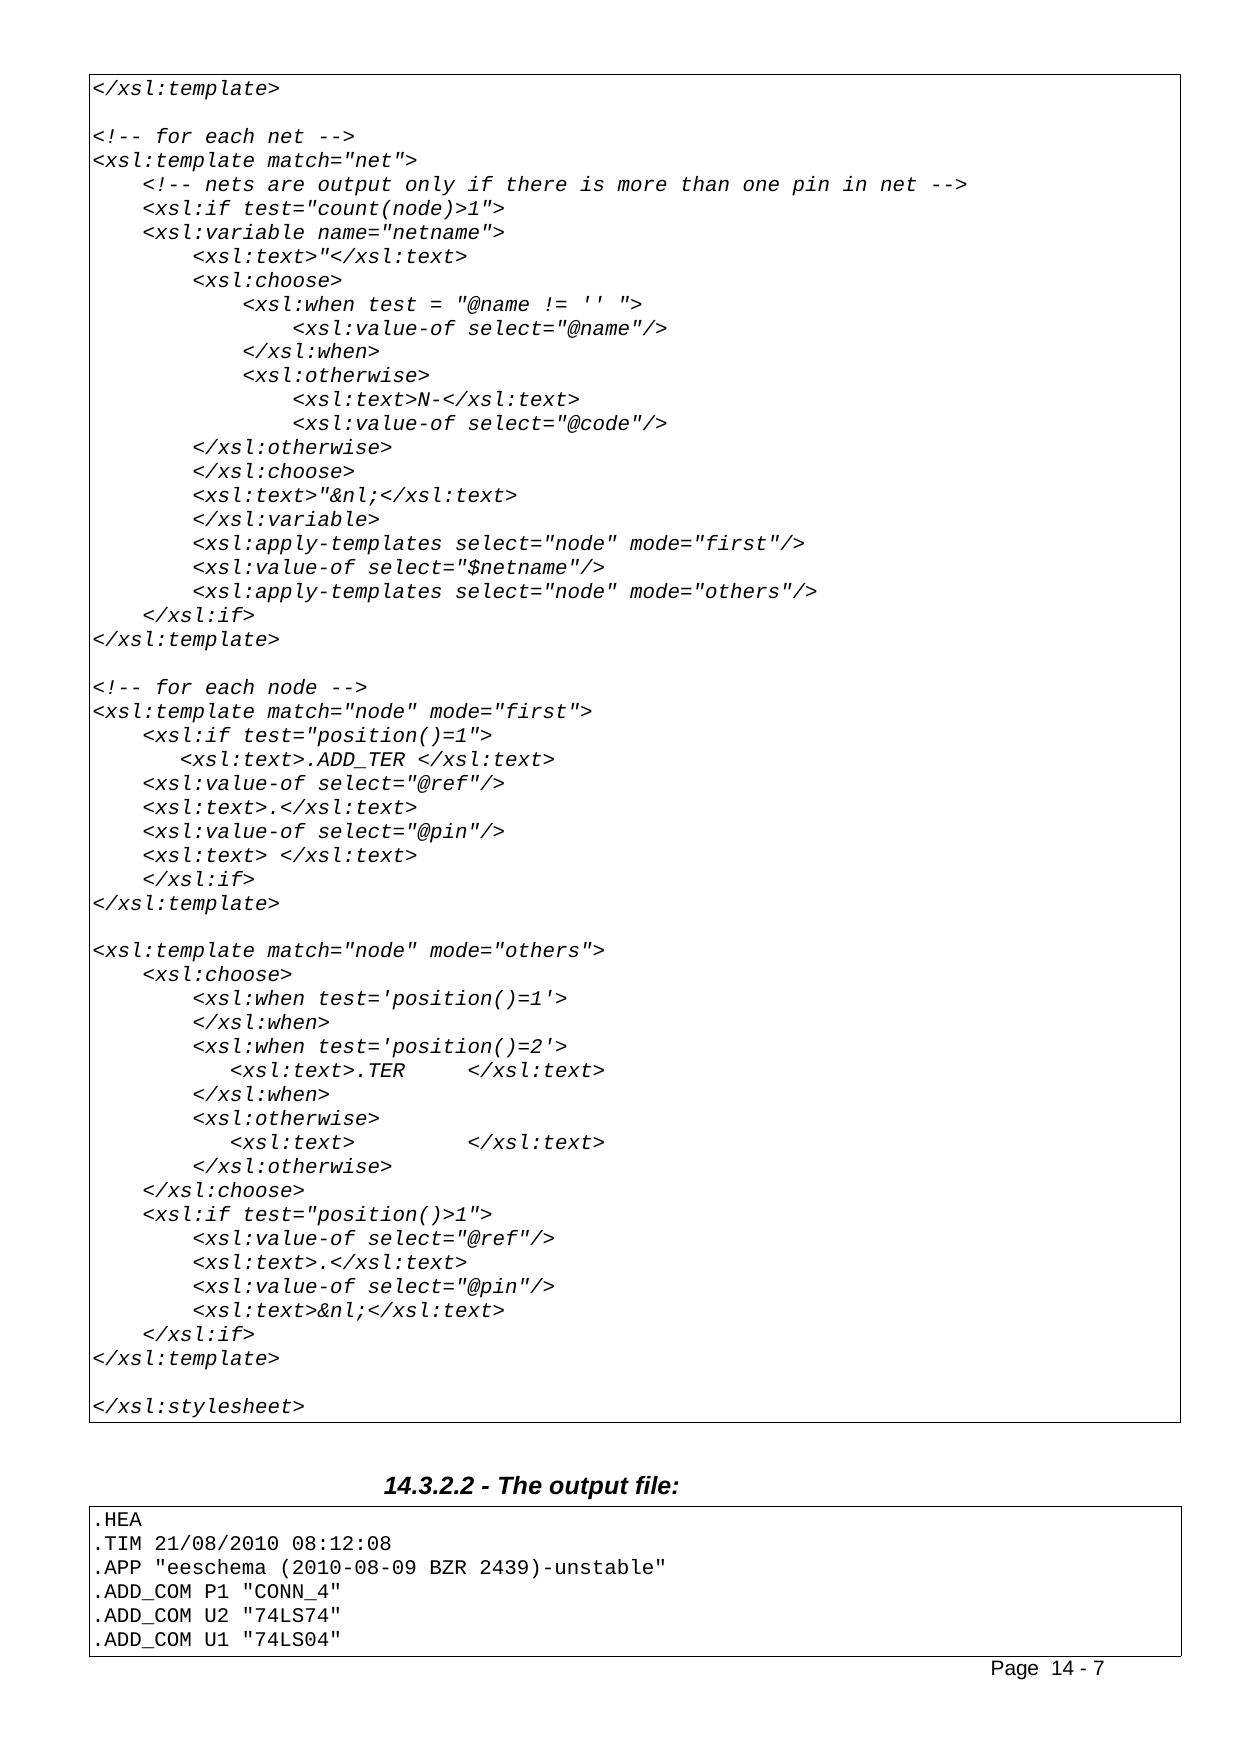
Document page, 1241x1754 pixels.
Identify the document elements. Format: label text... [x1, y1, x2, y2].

text <xsl:variable name="netname"> [90, 218, 1180, 242]
text </xsl:if> [90, 1320, 1180, 1344]
text <xsl:value-of select="@ref"/> [90, 769, 1180, 793]
text <xsl:value-of select="@ref"/> [90, 1224, 1180, 1248]
text <xsl:apply-templates select="node" mode="first"/> [90, 529, 1180, 553]
text <xsl:otherwise> [90, 1104, 1180, 1128]
text .ADD_COM U1 "74LS04" [90, 1626, 1181, 1656]
text </xsl:stylesheet> [90, 1392, 1180, 1422]
text .HEA [90, 1507, 1181, 1530]
text <xsl:choose> [90, 266, 1180, 289]
text <xsl:text>.</xsl:text> [90, 1248, 1180, 1272]
text .TIM 21/08/2010 08:12:08 [90, 1530, 1181, 1554]
text .APP "eeschema (2010-08-09 BZR 2439)-unstable" [90, 1554, 1181, 1578]
text </xsl:otherwise> [90, 433, 1180, 457]
text </xsl:template> [90, 1344, 1180, 1372]
text <xsl:text>.</xsl:text> [90, 793, 1180, 817]
text <xsl:text>"&nl;</xsl:text> [90, 481, 1180, 505]
text </xsl:if> [90, 864, 1180, 888]
text <xsl:template match="node" mode="others"> [90, 936, 1180, 960]
text <xsl:when test = "@name != '' "> [90, 289, 1180, 313]
text </xsl:choose> [90, 1176, 1180, 1200]
text <xsl:value-of select="@pin"/> [90, 817, 1180, 841]
text .ADD_COM P1 "CONN_4" [90, 1578, 1181, 1602]
text <xsl:text> </xsl:text> [90, 841, 1180, 864]
text <xsl:if test="position()>1"> [90, 1200, 1180, 1224]
text <!-- for each net --> [90, 122, 1180, 146]
text </xsl:when> [90, 337, 1180, 361]
text <xsl:choose> [90, 960, 1180, 984]
text <xsl:text> </xsl:text> [90, 1128, 1180, 1152]
text <xsl:text>N-</xsl:text> [90, 385, 1180, 409]
text <xsl:value-of select="@code"/> [90, 409, 1180, 433]
text <xsl:value-of select="@pin"/> [90, 1272, 1180, 1296]
text .ADD_COM U2 "74LS74" [90, 1602, 1181, 1626]
text <xsl:apply-templates select="node" mode="others"/> [90, 577, 1180, 601]
text <xsl:text>&nl;</xsl:text> [90, 1296, 1180, 1320]
text <xsl:value-of select="$netname"/> [90, 553, 1180, 577]
text <xsl:when test='position()=2'> [90, 1032, 1180, 1056]
text </xsl:when> [90, 1008, 1180, 1032]
text <xsl:text>"</xsl:text> [90, 242, 1180, 266]
text </xsl:choose> [90, 457, 1180, 481]
text </xsl:template> [90, 75, 1180, 102]
text <!-- for each node --> [90, 673, 1180, 697]
text </xsl:variable> [90, 505, 1180, 529]
text <xsl:template match="net"> [90, 146, 1180, 170]
text <xsl:text>.ADD_TER </xsl:text> [90, 745, 1180, 769]
text </xsl:if> [90, 601, 1180, 625]
subtitle The output file: [310, 1472, 1181, 1500]
text </xsl:template> [90, 625, 1180, 653]
text </xsl:otherwise> [90, 1152, 1180, 1176]
text <xsl:otherwise> [90, 361, 1180, 385]
text <xsl:when test='position()=1'> [90, 984, 1180, 1008]
text <xsl:if test="position()=1"> [90, 721, 1180, 745]
text <xsl:text>.TER </xsl:text> [90, 1056, 1180, 1080]
text </xsl:when> [90, 1080, 1180, 1104]
text <xsl:value-of select="@name"/> [90, 313, 1180, 337]
text <xsl:if test="count(node)>1"> [90, 194, 1180, 218]
text <xsl:template match="node" mode="first"> [90, 697, 1180, 721]
text </xsl:template> [90, 888, 1180, 916]
text <!-- nets are output only if there is more than one pin in net --> [90, 170, 1180, 194]
